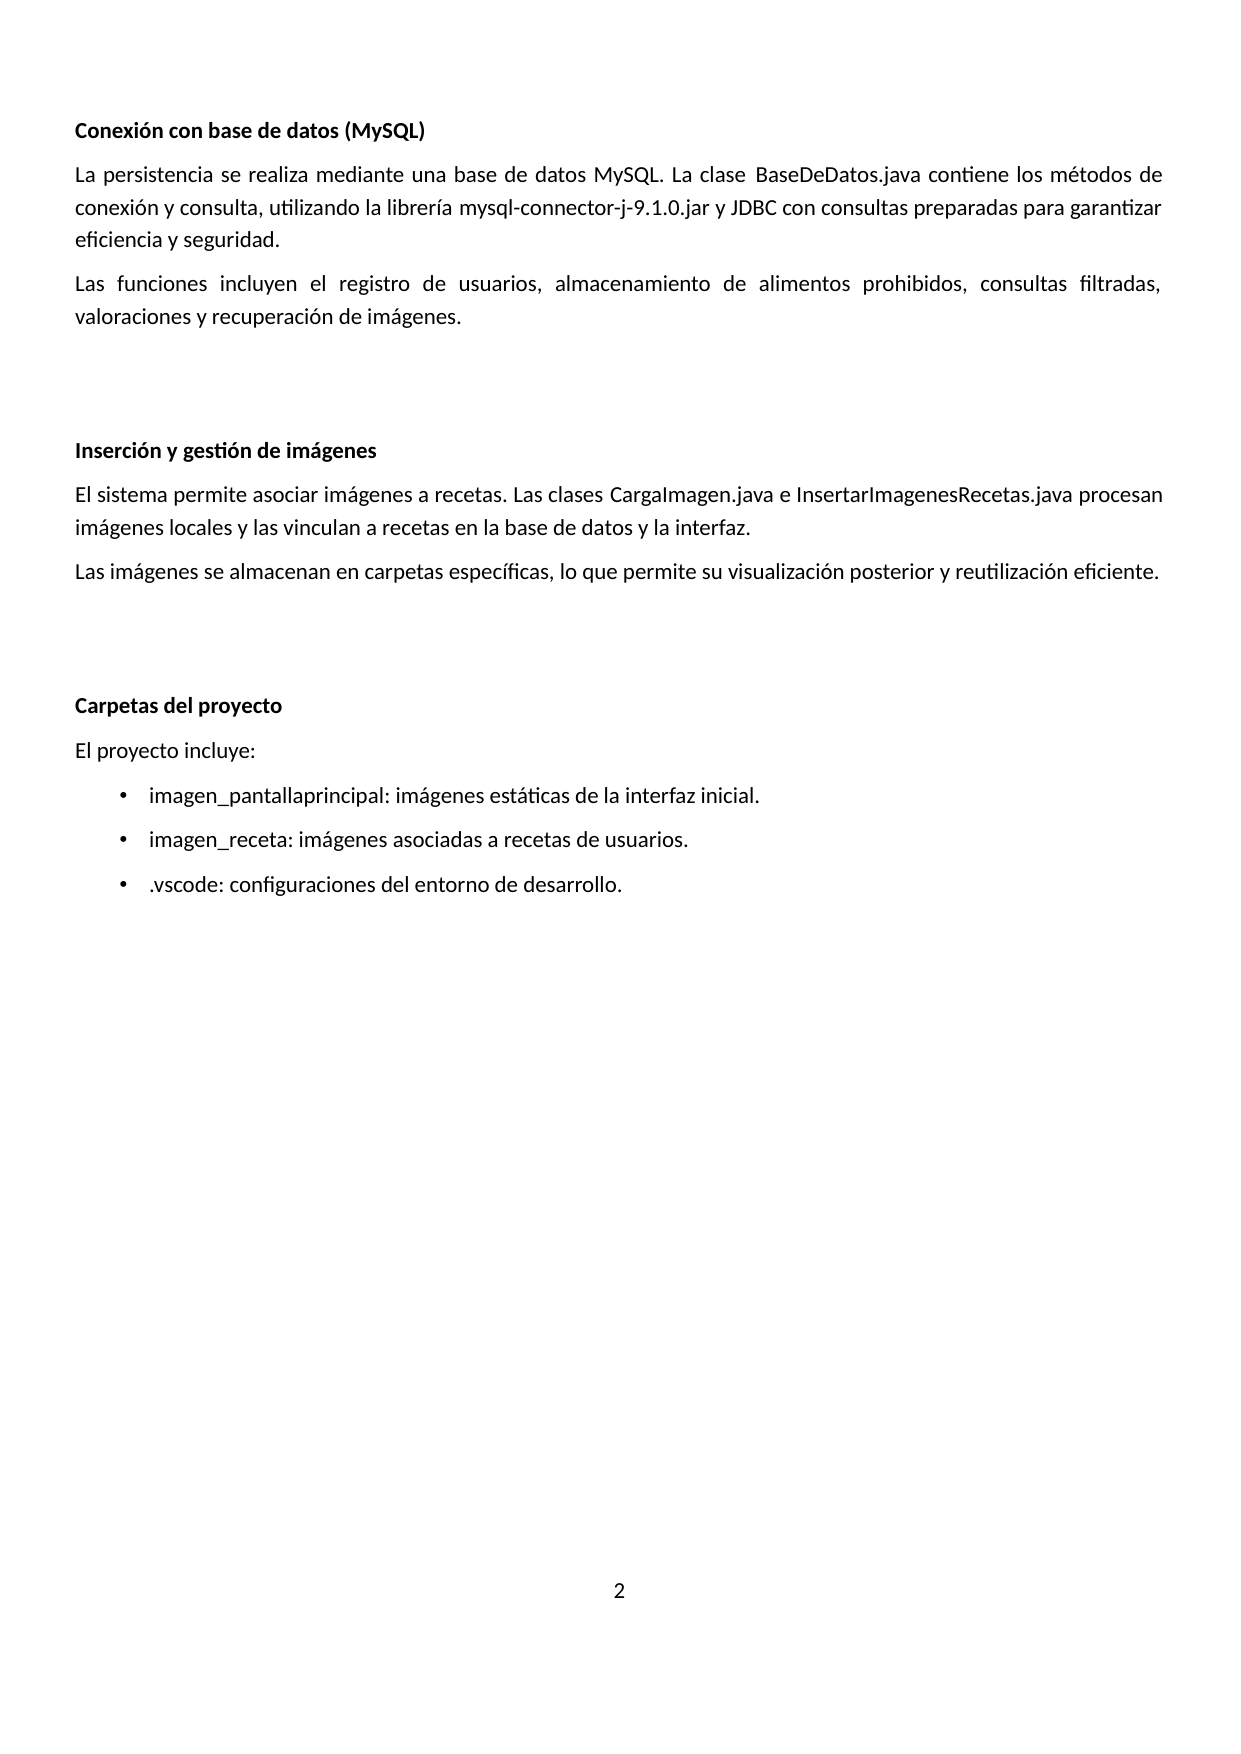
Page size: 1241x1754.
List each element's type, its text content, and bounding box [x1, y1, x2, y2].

list imagen_receta: imágenes asociadas a recetas de usuarios. [119, 826, 1163, 853]
list .vscode: configuraciones del entorno de desarrollo. [119, 870, 1163, 898]
subtitle Inserción y gestión de imágenes [75, 436, 1163, 464]
subtitle Conexión con base de datos (MySQL) [75, 116, 1163, 144]
text El proyecto incluye: [75, 736, 1163, 764]
list imagen_pantallaprincipal: imágenes estáticas de la interfaz inicial. [119, 781, 1163, 809]
text Las imágenes se almacenan en carpetas específicas, lo que permite su visualización posterior y reutilización eficiente. [75, 557, 1163, 585]
subtitle Carpetas del proyecto [75, 691, 1163, 719]
text El sistema permite asociar imágenes a recetas. Las clases CargaImagen.java e InsertarImagenesRecetas.java procesan imágenes locales y las vinculan a recetas en la base de datos y la interfaz. [75, 481, 1163, 541]
text Las funciones incluyen el registro de usuarios, almacenamiento de alimentos prohibidos, consultas filtradas, valoraciones y recuperación de imágenes. [75, 269, 1163, 330]
text La persistencia se realiza mediante una base de datos MySQL. La clase BaseDeDatos.java contiene los métodos de conexión y consulta, utilizando la librería mysql-connector-j-9.1.0.jar y JDBC con consultas preparadas para garantizar eficiencia y seguridad. [75, 161, 1163, 253]
